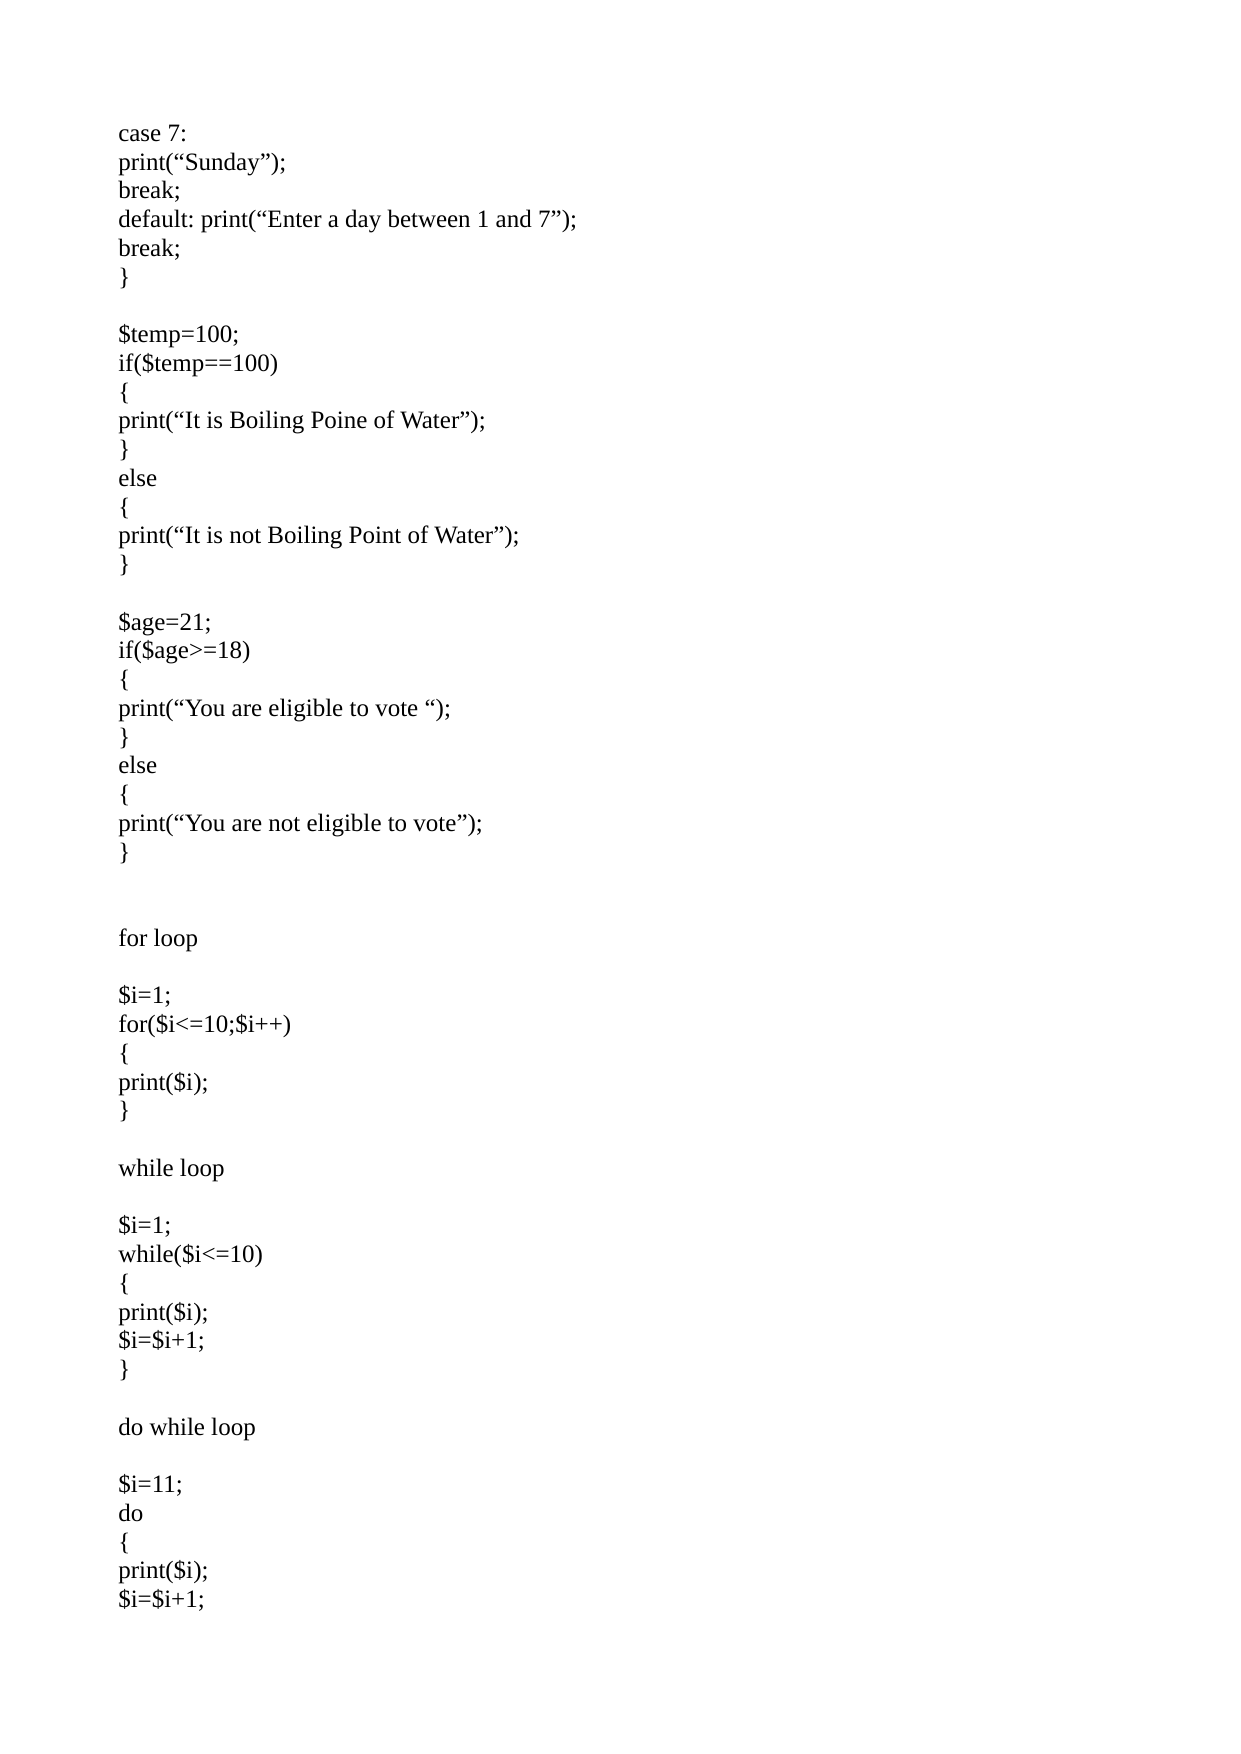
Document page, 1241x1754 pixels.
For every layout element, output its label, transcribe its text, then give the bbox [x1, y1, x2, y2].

text print($i); [118, 1067, 1122, 1096]
text { [118, 779, 1122, 808]
text do [118, 1498, 1122, 1527]
text } [118, 549, 1122, 578]
text $i=$i+1; [118, 1584, 1122, 1613]
text { [118, 377, 1122, 406]
text if($age>=18) [118, 636, 1122, 664]
text print(“You are not eligible to vote”); [118, 808, 1122, 837]
text do while loop [118, 1412, 1122, 1441]
text else [118, 751, 1122, 779]
text { [118, 492, 1122, 521]
text if($temp==100) [118, 348, 1122, 377]
text for($i<=10;$i++) [118, 1009, 1122, 1038]
text for loop [118, 923, 1122, 952]
text print(“You are eligible to vote “); [118, 693, 1122, 722]
text $i=1; [118, 981, 1122, 1009]
text default: print(“Enter a day between 1 and 7”); [118, 204, 1122, 233]
text case 7: [118, 118, 1122, 147]
text $i=11; [118, 1469, 1122, 1498]
text break; [118, 176, 1122, 204]
text $i=$i+1; [118, 1326, 1122, 1354]
text while($i<=10) [118, 1239, 1122, 1268]
text } [118, 722, 1122, 751]
text while loop [118, 1153, 1122, 1182]
text } [118, 1354, 1122, 1383]
text { [118, 1268, 1122, 1297]
text $age=21; [118, 607, 1122, 636]
text { [118, 1038, 1122, 1067]
text print($i); [118, 1556, 1122, 1584]
text break; [118, 233, 1122, 262]
text $temp=100; [118, 319, 1122, 348]
text } [118, 1096, 1122, 1124]
text print(“It is Boiling Poine of Water”); [118, 406, 1122, 434]
text $i=1; [118, 1211, 1122, 1239]
text } [118, 434, 1122, 463]
text print(“It is not Boiling Point of Water”); [118, 521, 1122, 549]
text else [118, 463, 1122, 492]
text print($i); [118, 1297, 1122, 1326]
text } [118, 837, 1122, 866]
text { [118, 664, 1122, 693]
text print(“Sunday”); [118, 147, 1122, 176]
text } [118, 262, 1122, 291]
text { [118, 1527, 1122, 1556]
